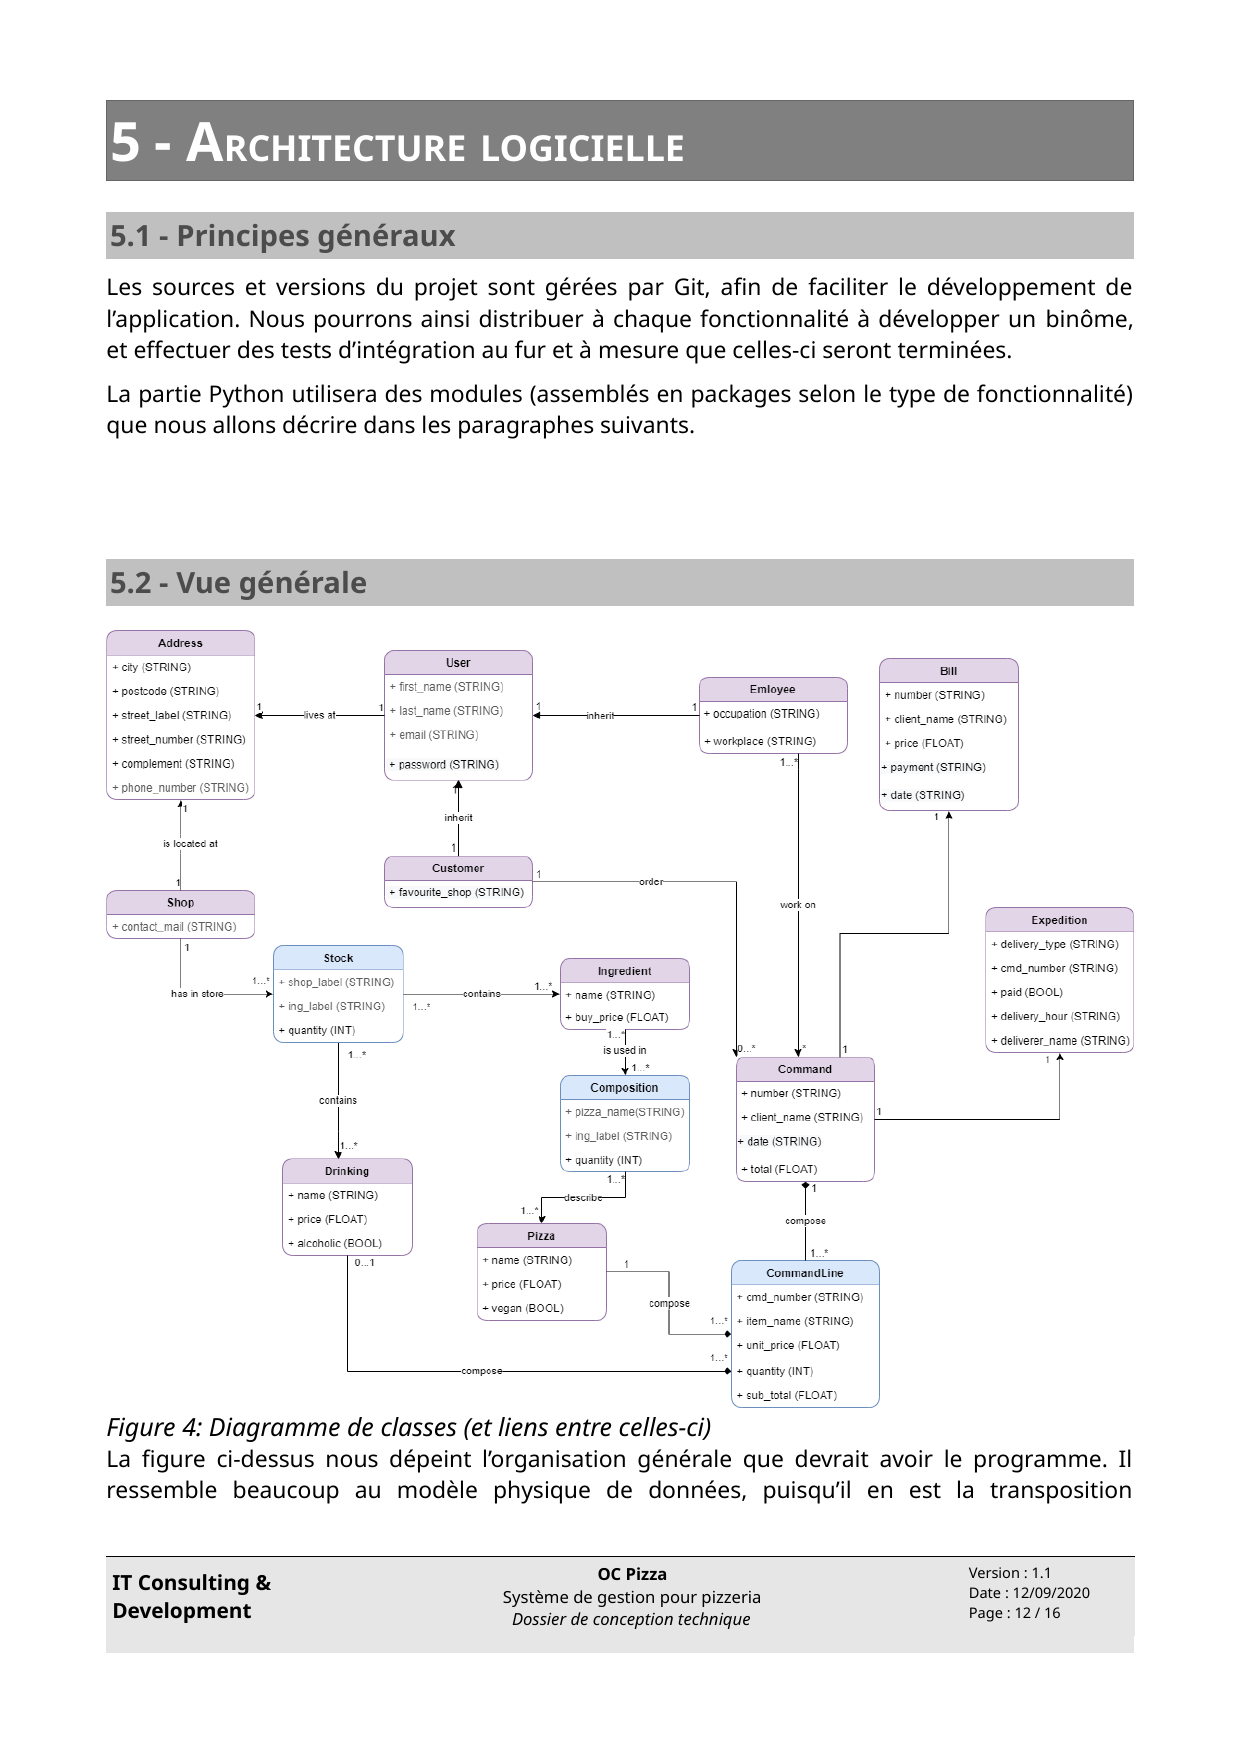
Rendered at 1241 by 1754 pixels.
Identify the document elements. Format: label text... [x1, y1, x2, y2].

text Les sources et versions du projet sont gérées par Git, afin de faciliter le développement de l’application. Nous pourrons ainsi distribuer à chaque fonctionnalité à développer un binôme, et effectuer des tests d’intégration au fur et à mesure que celles-ci seront terminées. [106, 271, 1134, 365]
subtitle Principes généraux [107, 213, 1133, 258]
picture [106, 630, 1134, 1410]
text Figure 4: Diagramme de classes (et liens entre celles-ci) [106, 1410, 1134, 1443]
subtitle Vue générale [107, 560, 1133, 605]
subtitle Architecture logicielle [107, 101, 1133, 180]
text La figure ci-dessus nous dépeint l’organisation générale que devrait avoir le programme. Il ressemble beaucoup au modèle physique de données, puisqu’il en est la transposition [106, 1443, 1134, 1506]
text [106, 618, 1134, 630]
text La partie Python utilisera des modules (assemblés en packages selon le type de fonctionnalité) que nous allons décrire dans les paragraphes suivants. [106, 377, 1134, 440]
